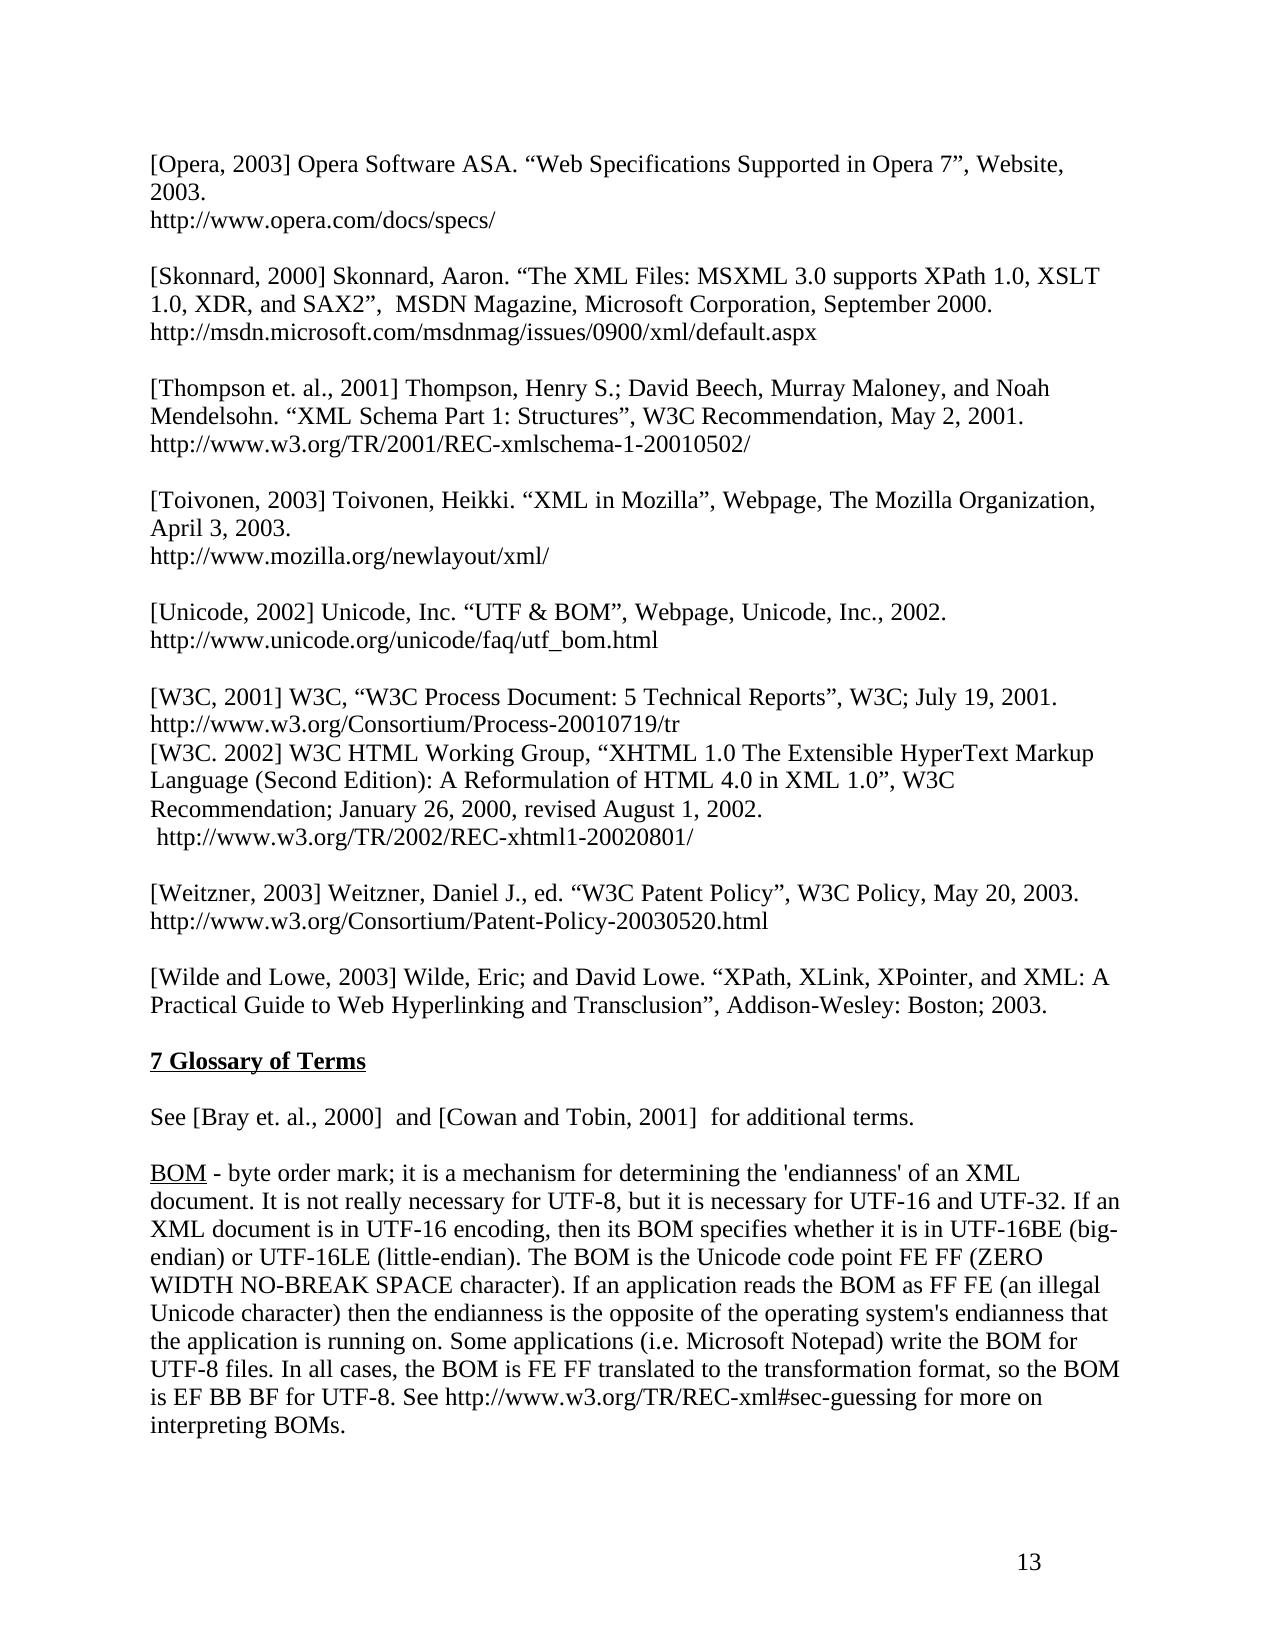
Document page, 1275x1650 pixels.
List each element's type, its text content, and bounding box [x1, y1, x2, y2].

text [Skonnard, 2000] Skonnard, Aaron. “The XML Files: MSXML 3.0 supports XPath 1.0, XSLT 1.0, XDR, and SAX2”, MSDN Magazine, Microsoft Corporation, September 2000. [150, 262, 1125, 318]
text http://www.w3.org/TR/2001/REC-xmlschema-1-20010502/ [150, 430, 1125, 458]
text See [Bray et. al., 2000] and [Cowan and Tobin, 2001] for additional terms. [150, 1103, 1125, 1131]
text [Opera, 2003] Opera Software ASA. “Web Specifications Supported in Opera 7”, Website, 2003. [150, 150, 1125, 206]
text http://www.unicode.org/unicode/faq/utf_bom.html [150, 626, 1125, 654]
text 7 Glossary of Terms [150, 1047, 1125, 1075]
text [Thompson et. al., 2001] Thompson, Henry S.; David Beech, Murray Maloney, and Noah Mendelsohn. “XML Schema Part 1: Structures”, W3C Recommendation, May 2, 2001. [150, 374, 1125, 430]
text http://www.w3.org/TR/2002/REC-xhtml1-20020801/ [150, 822, 1125, 851]
text [Unicode, 2002] Unicode, Inc. “UTF & BOM”, Webpage, Unicode, Inc., 2002. [150, 598, 1125, 626]
text http://msdn.microsoft.com/msdnmag/issues/0900/xml/default.aspx [150, 318, 1125, 346]
text http://www.mozilla.org/newlayout/xml/ [150, 542, 1125, 570]
text [W3C, 2001] W3C, “W3C Process Document: 5 Technical Reports”, W3C; July 19, 2001. [150, 682, 1125, 710]
text BOM - byte order mark; it is a mechanism for determining the 'endianness' of an XML document. It is not really necessary for UTF-8, but it is necessary for UTF-16 and UTF-32. If an XML document is in UTF-16 encoding, then its BOM specifies whether it is in UTF-16BE (big-endian) or UTF-16LE (little-endian). The BOM is the Unicode code point FE FF (ZERO WIDTH NO-BREAK SPACE character). If an application reads the BOM as FF FE (an illegal Unicode character) then the endianness is the opposite of the operating system's endianness that the application is running on. Some applications (i.e. Microsoft Notepad) write the BOM for UTF-8 files. In all cases, the BOM is FE FF translated to the transformation format, so the BOM is EF BB BF for UTF-8. See http://www.w3.org/TR/REC-xml#sec-guessing for more on interpreting BOMs. [150, 1159, 1125, 1439]
text [Weitzner, 2003] Weitzner, Daniel J., ed. “W3C Patent Policy”, W3C Policy, May 20, 2003. [150, 878, 1125, 907]
text [Wilde and Lowe, 2003] Wilde, Eric; and David Lowe. “XPath, XLink, XPointer, and XML: A Practical Guide to Web Hyperlinking and Transclusion”, Addison-Wesley: Boston; 2003. [150, 963, 1125, 1019]
text [Toivonen, 2003] Toivonen, Heikki. “XML in Mozilla”, Webpage, The Mozilla Organization, April 3, 2003. [150, 486, 1125, 542]
text http://www.opera.com/docs/specs/ [150, 206, 1125, 234]
text [W3C. 2002] W3C HTML Working Group, “XHTML 1.0 The Extensible HyperText Markup Language (Second Edition): A Reformulation of HTML 4.0 in XML 1.0”, W3C Recommendation; January 26, 2000, revised August 1, 2002. [150, 738, 1125, 822]
text http://www.w3.org/Consortium/Patent-Policy-20030520.html [150, 907, 1125, 934]
text http://www.w3.org/Consortium/Process-20010719/tr [150, 710, 1125, 738]
